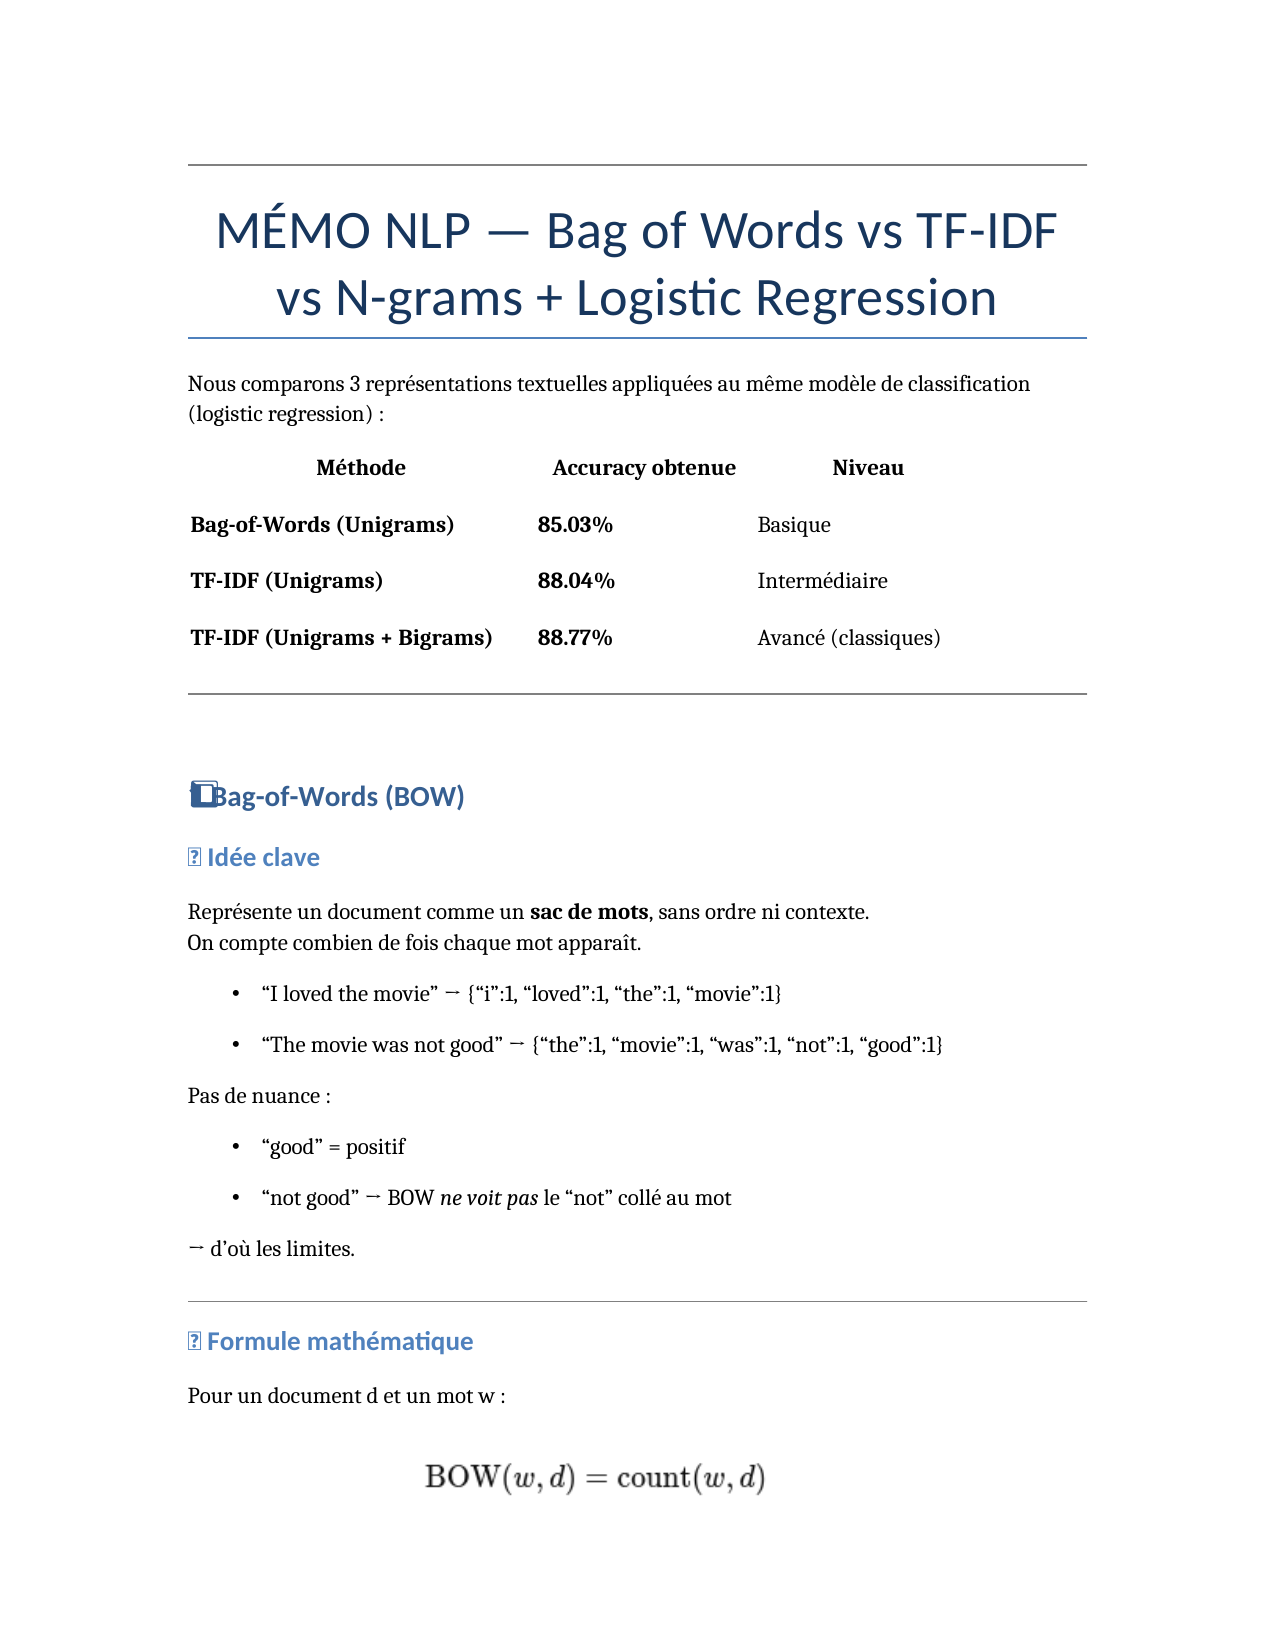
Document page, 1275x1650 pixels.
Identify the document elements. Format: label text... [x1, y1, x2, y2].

text Représente un document comme un sac de mots, sans ordre ni contexte. On compte combien de fois chaque mot apparaît. [187, 899, 1087, 956]
subtitle 📐 Formule mathématique [187, 1324, 1087, 1357]
table_header Niveau [754, 452, 983, 508]
title MÉMO NLP — Bag of Words vs TF-IDF vs N-grams + Logistic Regression [187, 196, 1087, 339]
subtitle 🧠 Idée clave [187, 840, 1087, 873]
list “The movie was not good” → {“the”:1, “movie”:1, “was”:1, “not”:1, “good”:1} [232, 1031, 1087, 1058]
text Pour un document d et un mot w : [187, 1383, 1087, 1409]
table_cell Basique [754, 509, 983, 565]
table_cell TF-IDF (Unigrams) [188, 565, 535, 622]
table_cell Intermédiaire [754, 565, 983, 622]
text Nous comparons 3 représentations textuelles appliquées au même modèle de classification (logistic regression) : [187, 370, 1087, 427]
list “I loved the movie” → {“i”:1, “loved”:1, “the”:1, “movie”:1} [232, 980, 1087, 1007]
text Pas de nuance : [187, 1082, 1087, 1109]
table_cell Avancé (classiques) [754, 622, 983, 679]
table_cell 88.04% [535, 565, 754, 622]
list “not good” → BOW ne voit pas le “not” collé au mot [232, 1184, 1087, 1211]
table_cell 85.03% [535, 509, 754, 565]
subtitle 1️⃣ Bag-of-Words (BOW) [187, 778, 1087, 814]
table_cell TF-IDF (Unigrams + Bigrams) [188, 622, 535, 679]
list “good” = positif [232, 1133, 1087, 1160]
table_cell 88.77% [535, 622, 754, 679]
table_cell Bag-of-Words (Unigrams) [188, 509, 535, 565]
table_header Accuracy obtenue [535, 452, 754, 508]
table_header Méthode [188, 452, 535, 508]
picture [405, 1435, 811, 1527]
text → d’où les limites. [187, 1236, 1087, 1262]
